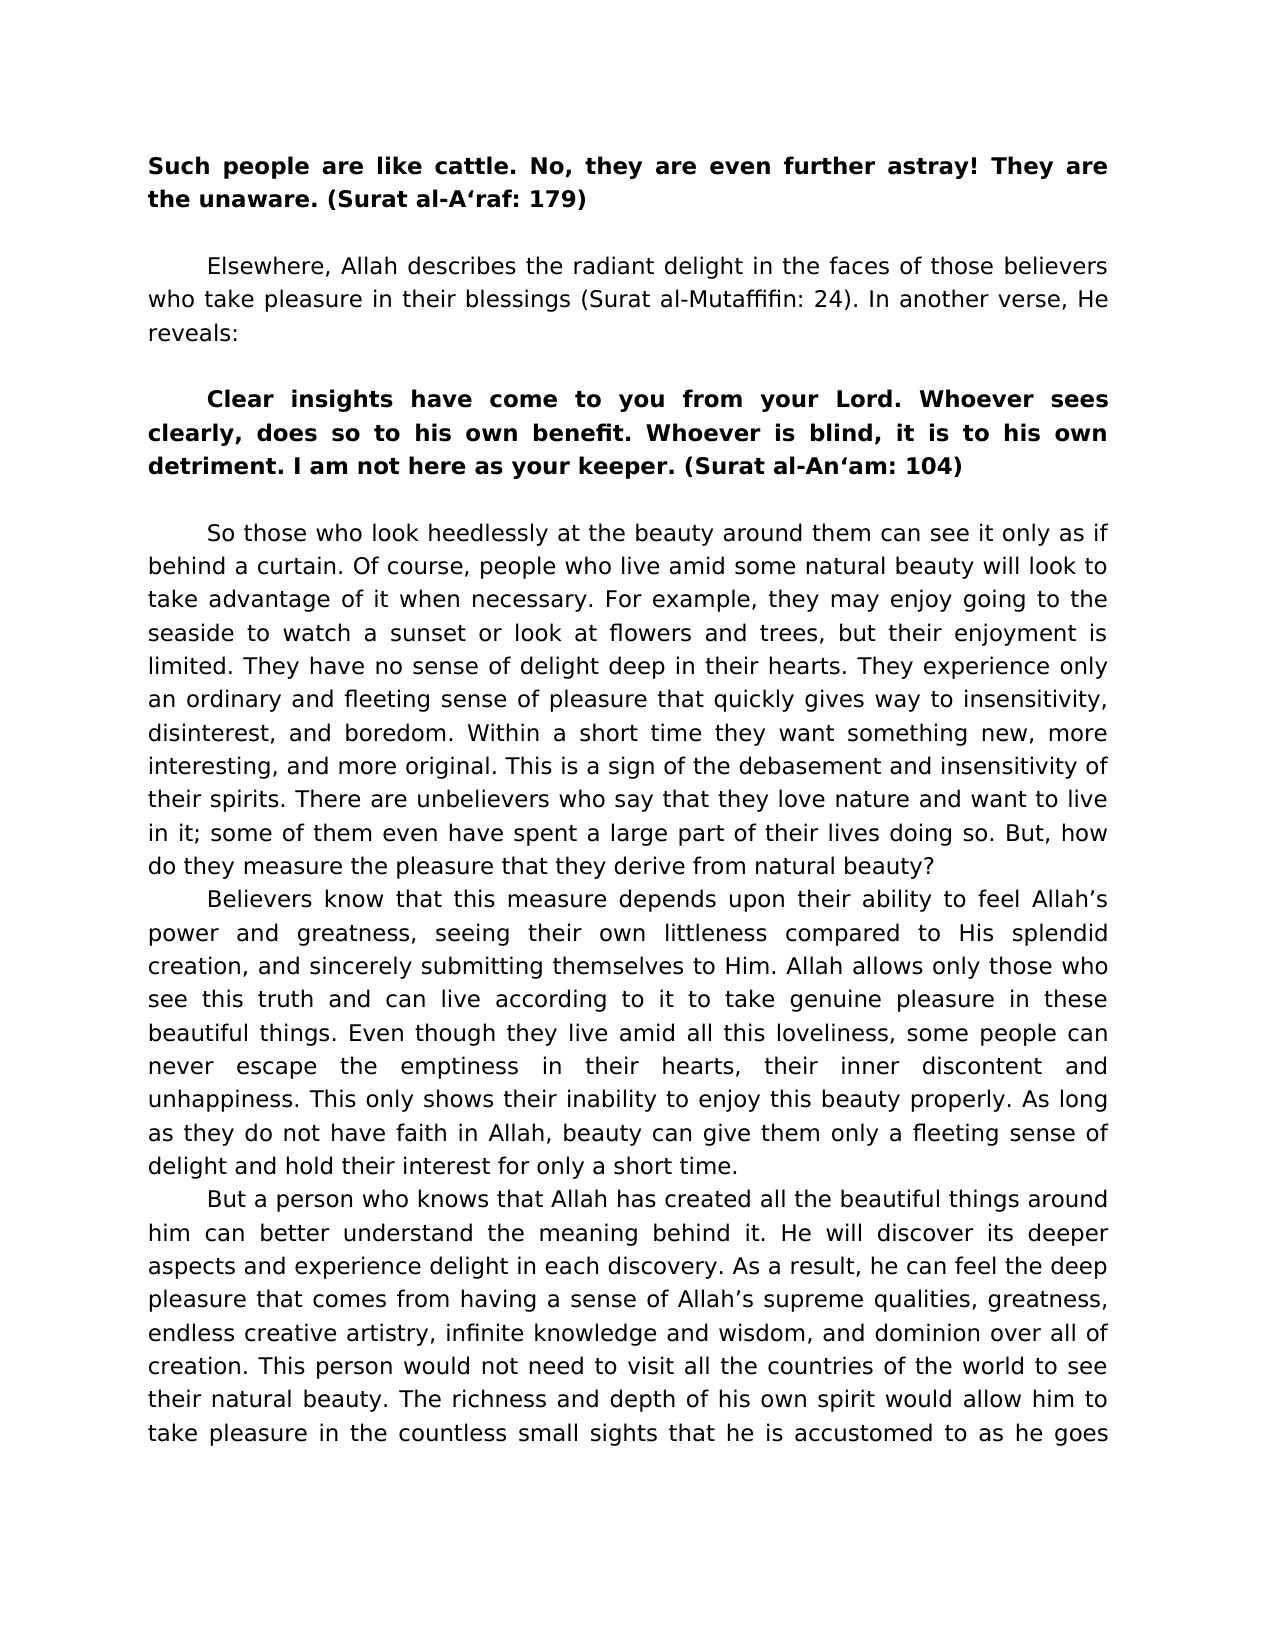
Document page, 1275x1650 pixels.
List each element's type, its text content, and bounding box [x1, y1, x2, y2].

text Elsewhere, Allah describes the radiant delight in the faces of those believers who take pleasure in their blessings (Surat al-Mutaffifin: 24). In another verse, He reveals: [148, 248, 1110, 348]
text Such people are like cattle. No, they are even further astray! They are the unaware. (Surat al-A‘raf: 179) [148, 148, 1110, 214]
text So those who look heedlessly at the beauty around them can see it only as if behind a curtain. Of course, people who live amid some natural beauty will look to take advantage of it when necessary. For example, they may enjoy going to the seaside to watch a sunset or look at flowers and trees, but their enjoyment is limited. They have no sense of delight deep in their hearts. They experience only an ordinary and fleeting sense of pleasure that quickly gives way to insensitivity, disinterest, and boredom. Within a short time they want something new, more interesting, and more original. This is a sign of the debasement and insensitivity of their spirits. There are unbelievers who say that they love nature and want to live in it; some of them even have spent a large part of their lives doing so. But, how do they measure the pleasure that they derive from natural beauty? [148, 514, 1110, 881]
text Believers know that this measure depends upon their ability to feel Allah’s power and greatness, seeing their own littleness compared to His splendid creation, and sincerely submitting themselves to Him. Allah allows only those who see this truth and can live according to it to take genuine pleasure in these beautiful things. Even though they live amid all this loveliness, some people can never escape the emptiness in their hearts, their inner discontent and unhappiness. This only shows their inability to enjoy this beauty properly. As long as they do not have faith in Allah, beauty can give them only a fleeting sense of delight and hold their interest for only a short time. [148, 881, 1110, 1181]
text But a person who knows that Allah has created all the beautiful things around him can better understand the meaning behind it. He will discover its deeper aspects and experience delight in each discovery. As a result, he can feel the deep pleasure that comes from having a sense of Allah’s supreme qualities, greatness, endless creative artistry, infinite knowledge and wisdom, and dominion over all of creation. This person would not need to visit all the countries of the world to see their natural beauty. The richness and depth of his own spirit would allow him to take pleasure in the countless small sights that he is accustomed to as he goes [148, 1181, 1110, 1448]
text Clear insights have come to you from your Lord. Whoever sees clearly, does so to his own benefit. Whoever is blind, it is to his own detriment. I am not here as your keeper. (Surat al-An‘am: 104) [148, 381, 1110, 481]
